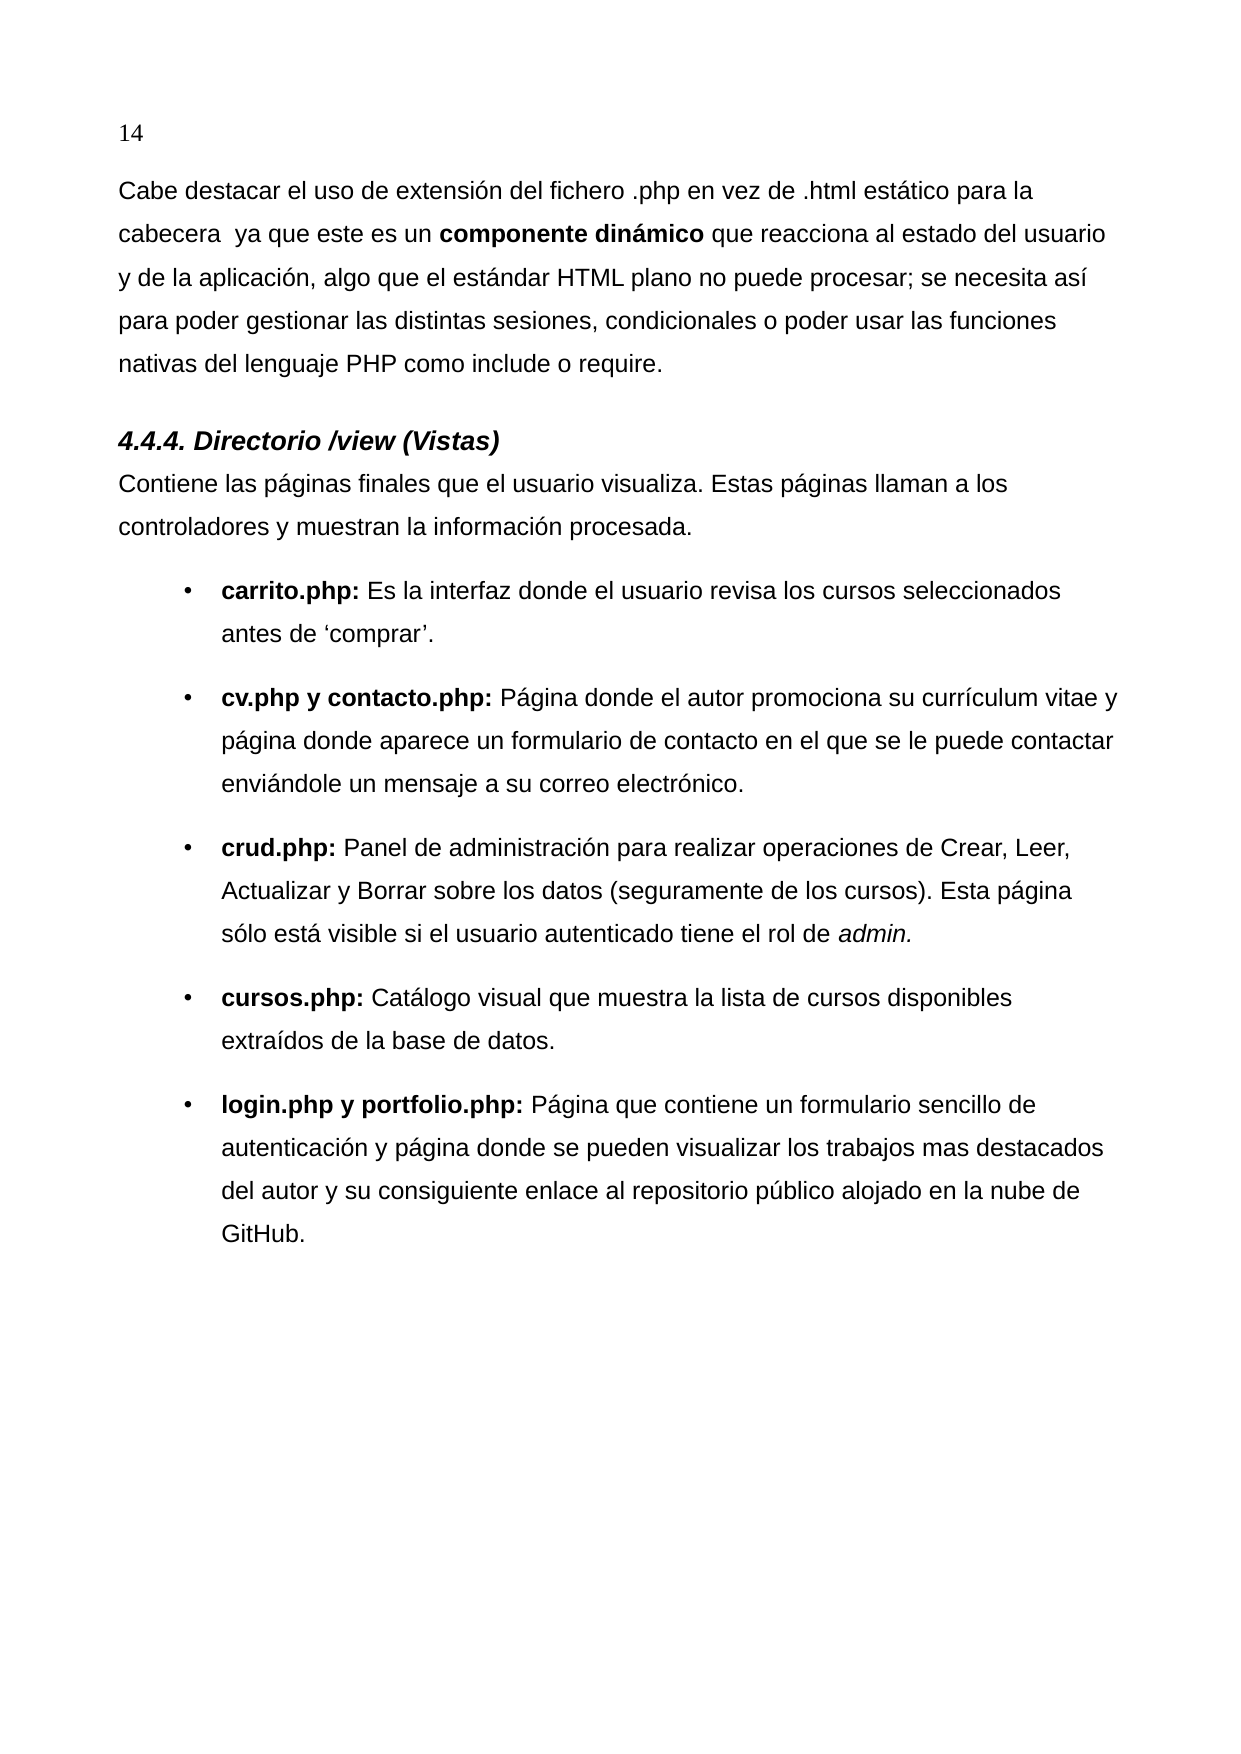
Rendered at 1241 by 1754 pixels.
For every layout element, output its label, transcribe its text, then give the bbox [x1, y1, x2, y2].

list cv.php y contacto.php: Página donde el autor promociona su currículum vitae y página donde aparece un formulario de contacto en el que se le puede contactar enviándole un mensaje a su correo electrónico. [183, 683, 1122, 798]
text Contiene las páginas finales que el usuario visualiza. Estas páginas llaman a los controladores y muestran la información procesada. [118, 469, 1122, 541]
list cursos.php: Catálogo visual que muestra la lista de cursos disponibles extraídos de la base de datos. [183, 983, 1122, 1055]
list login.php y portfolio.php: Página que contiene un formulario sencillo de autenticación y página donde se pueden visualizar los trabajos mas destacados del autor y su consiguiente enlace al repositorio público alojado en la nube de GitHub. [183, 1090, 1122, 1248]
subtitle 4.4.4. Directorio /view (Vistas) [118, 425, 1122, 456]
list crud.php: Panel de administración para realizar operaciones de Crear, Leer, Actualizar y Borrar sobre los datos (seguramente de los cursos). Esta página sólo está visible si el usuario autenticado tiene el rol de admin. [183, 833, 1122, 948]
text Cabe destacar el uso de extensión del fichero .php en vez de .html estático para la cabecera ya que este es un componente dinámico que reacciona al estado del usuario y de la aplicación, algo que el estándar HTML plano no puede procesar; se necesita así para poder gestionar las distintas sesiones, condicionales o poder usar las funciones nativas del lenguaje PHP como include o require. [118, 176, 1122, 378]
list carrito.php: Es la interfaz donde el usuario revisa los cursos seleccionados antes de ‘comprar’. [183, 576, 1122, 648]
